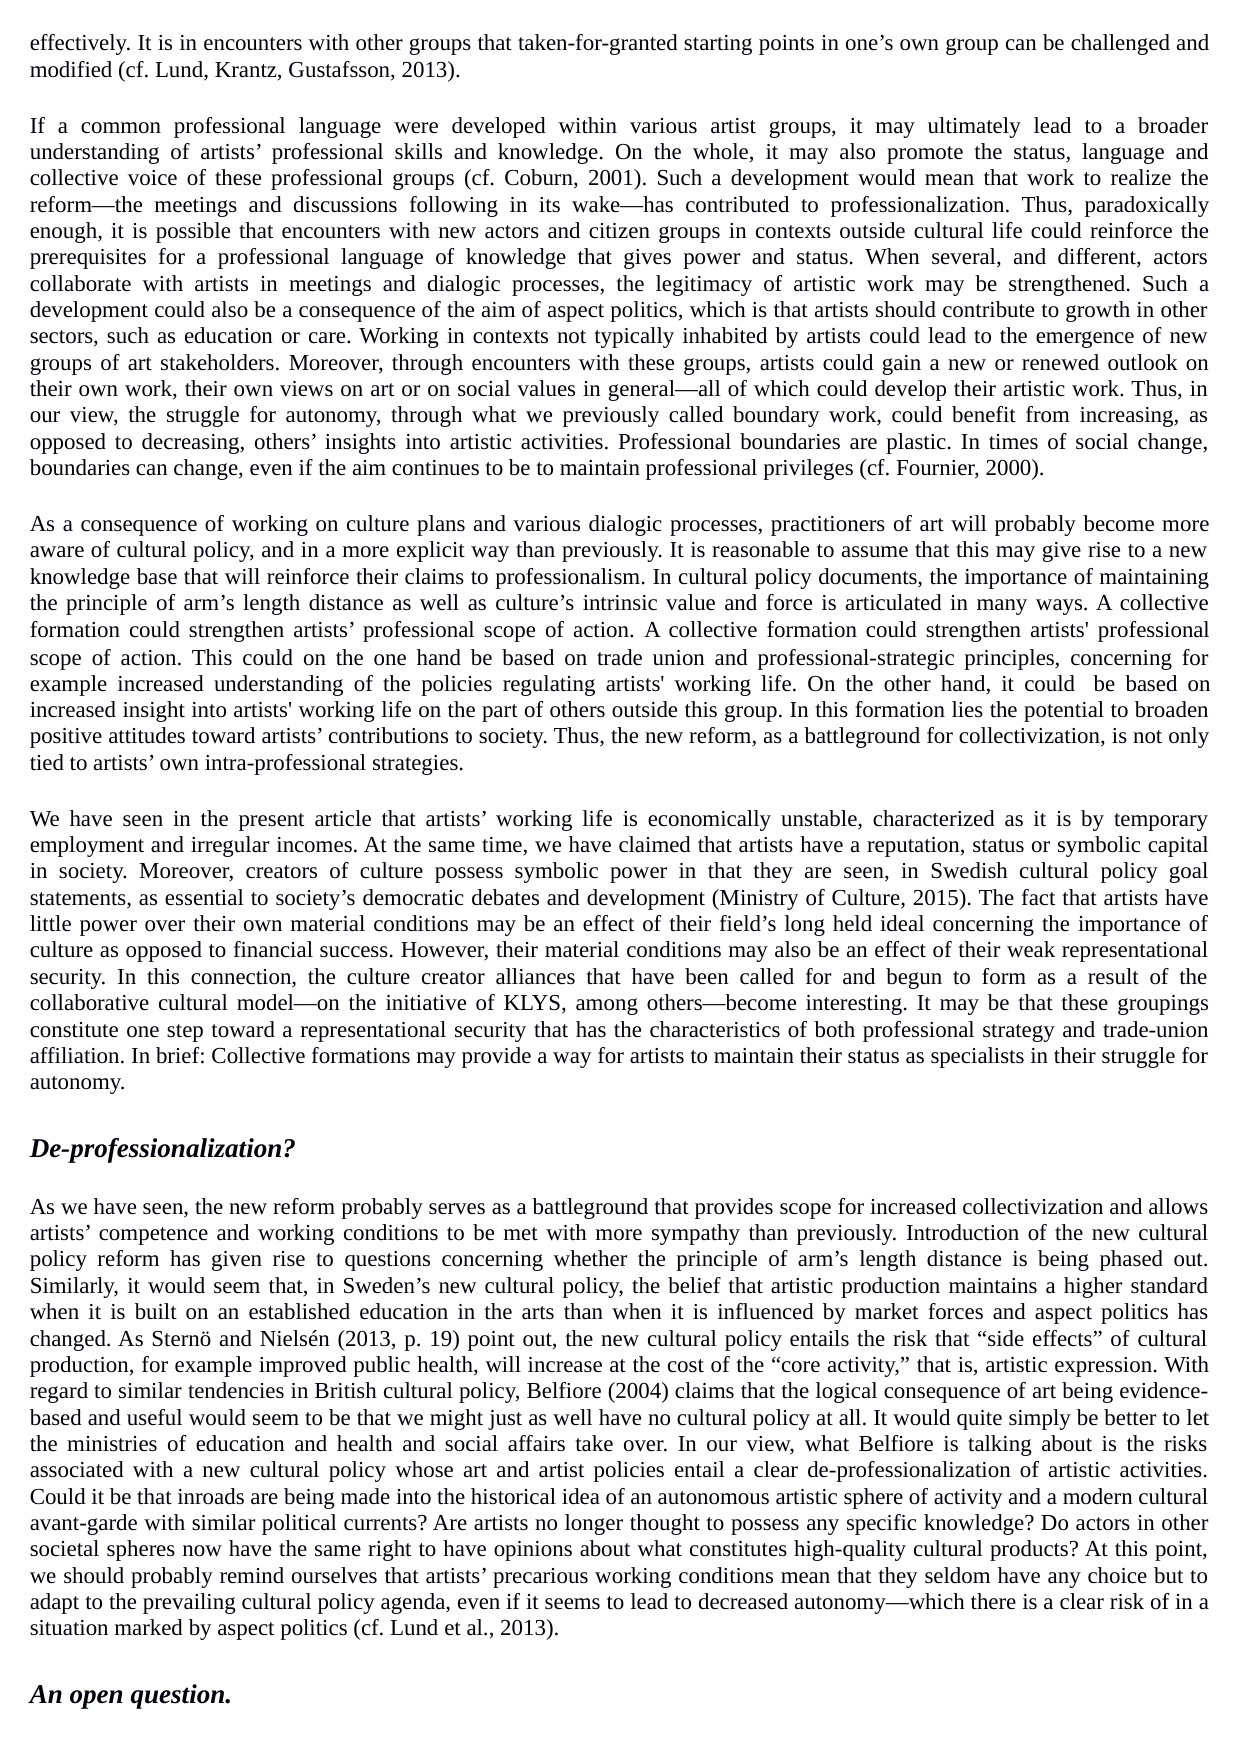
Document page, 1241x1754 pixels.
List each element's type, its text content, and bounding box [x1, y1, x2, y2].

subtitle An open question. [29, 1678, 1211, 1709]
text We have seen in the present article that artists’ working life is economically unstable, characterized as it is by temporary employment and irregular incomes. At the same time, we have claimed that artists have a reputation, status or symbolic capital in society. Moreover, creators of culture possess symbolic power in that they are seen, in Swedish cultural policy goal statements, as essential to society’s democratic debates and development (Ministry of Culture, 2015). The fact that artists have little power over their own material conditions may be an effect of their field’s long held ideal concerning the importance of culture as opposed to financial success. However, their material conditions may also be an effect of their weak representational security. In this connection, the culture creator alliances that have been called for and begun to form as a result of the collaborative cultural model—on the initiative of KLYS, among others—become interesting. It may be that these groupings constitute one step toward a representational security that has the characteristics of both professional strategy and trade-union affiliation. In brief: Collective formations may provide a way for artists to maintain their status as specialists in their struggle for autonomy. [29, 805, 1211, 1095]
text effectively. It is in encounters with other groups that taken-for-granted starting points in one’s own group can be challenged and modified (cf. Lund, Krantz, Gustafsson, 2013). [29, 29, 1211, 82]
text As a consequence of working on culture plans and various dialogic processes, practitioners of art will probably become more aware of cultural policy, and in a more explicit way than previously. It is reasonable to assume that this may give rise to a new knowledge base that will reinforce their claims to professionalism. In cultural policy documents, the importance of maintaining the principle of arm’s length distance as well as culture’s intrinsic value and force is articulated in many ways. A collective formation could strengthen artists’ professional scope of action. A collective formation could strengthen artists' professional scope of action. This could on the one hand be based on trade union and professional-strategic principles, concerning for example increased understanding of the policies regulating artists' working life. On the other hand, it could be based on increased insight into artists' working life on the part of others outside this group. In this formation lies the potential to broaden positive attitudes toward artists’ contributions to society. Thus, the new reform, as a battleground for collectivization, is not only tied to artists’ own intra-professional strategies. [29, 510, 1211, 775]
text As we have seen, the new reform probably serves as a battleground that provides scope for increased collectivization and allows artists’ competence and working conditions to be met with more sympathy than previously. Introduction of the new cultural policy reform has given rise to questions concerning whether the principle of arm’s length distance is being phased out. Similarly, it would seem that, in Sweden’s new cultural policy, the belief that artistic production maintains a higher standard when it is built on an established education in the arts than when it is influenced by market forces and aspect politics has changed. As Sternö and Nielsén (2013, p. 19) point out, the new cultural policy entails the risk that “side effects” of cultural production, for example improved public health, will increase at the cost of the “core activity,” that is, artistic expression. With regard to similar tendencies in British cultural policy, Belfiore (2004) claims that the logical consequence of art being evidence-based and useful would seem to be that we might just as well have no cultural policy at all. It would quite simply be better to let the ministries of education and health and social affairs take over. In our view, what Belfiore is talking about is the risks associated with a new cultural policy whose art and artist policies entail a clear de-professionalization of artistic activities. Could it be that inroads are being made into the historical idea of an autonomous artistic sphere of activity and a modern cultural avant-garde with similar political currents? Are artists no longer thought to possess any specific knowledge? Do actors in other societal spheres now have the same right to have opinions about what constitutes high-quality cultural products? At this point, we should probably remind ourselves that artists’ precarious working conditions mean that they seldom have any choice but to adapt to the prevailing cultural policy agenda, even if it seems to lead to decreased autonomy—which there is a clear risk of in a situation marked by aspect politics (cf. Lund et al., 2013). [29, 1193, 1211, 1641]
subtitle De-professionalization? [29, 1132, 1211, 1163]
text If a common professional language were developed within various artist groups, it may ultimately lead to a broader understanding of artists’ professional skills and knowledge. On the whole, it may also promote the status, language and collective voice of these professional groups (cf. Coburn, 2001). Such a development would mean that work to realize the reform—the meetings and discussions following in its wake—has contributed to professionalization. Thus, paradoxically enough, it is possible that encounters with new actors and citizen groups in contexts outside cultural life could reinforce the prerequisites for a professional language of knowledge that gives power and status. When several, and different, actors collaborate with artists in meetings and dialogic processes, the legitimacy of artistic work may be strengthened. Such a development could also be a consequence of the aim of aspect politics, which is that artists should contribute to growth in other sectors, such as education or care. Working in contexts not typically inhabited by artists could lead to the emergence of new groups of art stakeholders. Moreover, through encounters with these groups, artists could gain a new or renewed outlook on their own work, their own views on art or on social values in general—all of which could develop their artistic work. Thus, in our view, the struggle for autonomy, through what we previously called boundary work, could benefit from increasing, as opposed to decreasing, others’ insights into artistic activities. Professional boundaries are plastic. In times of social change, boundaries can change, even if the aim continues to be to maintain professional privileges (cf. Fournier, 2000). [29, 112, 1211, 481]
